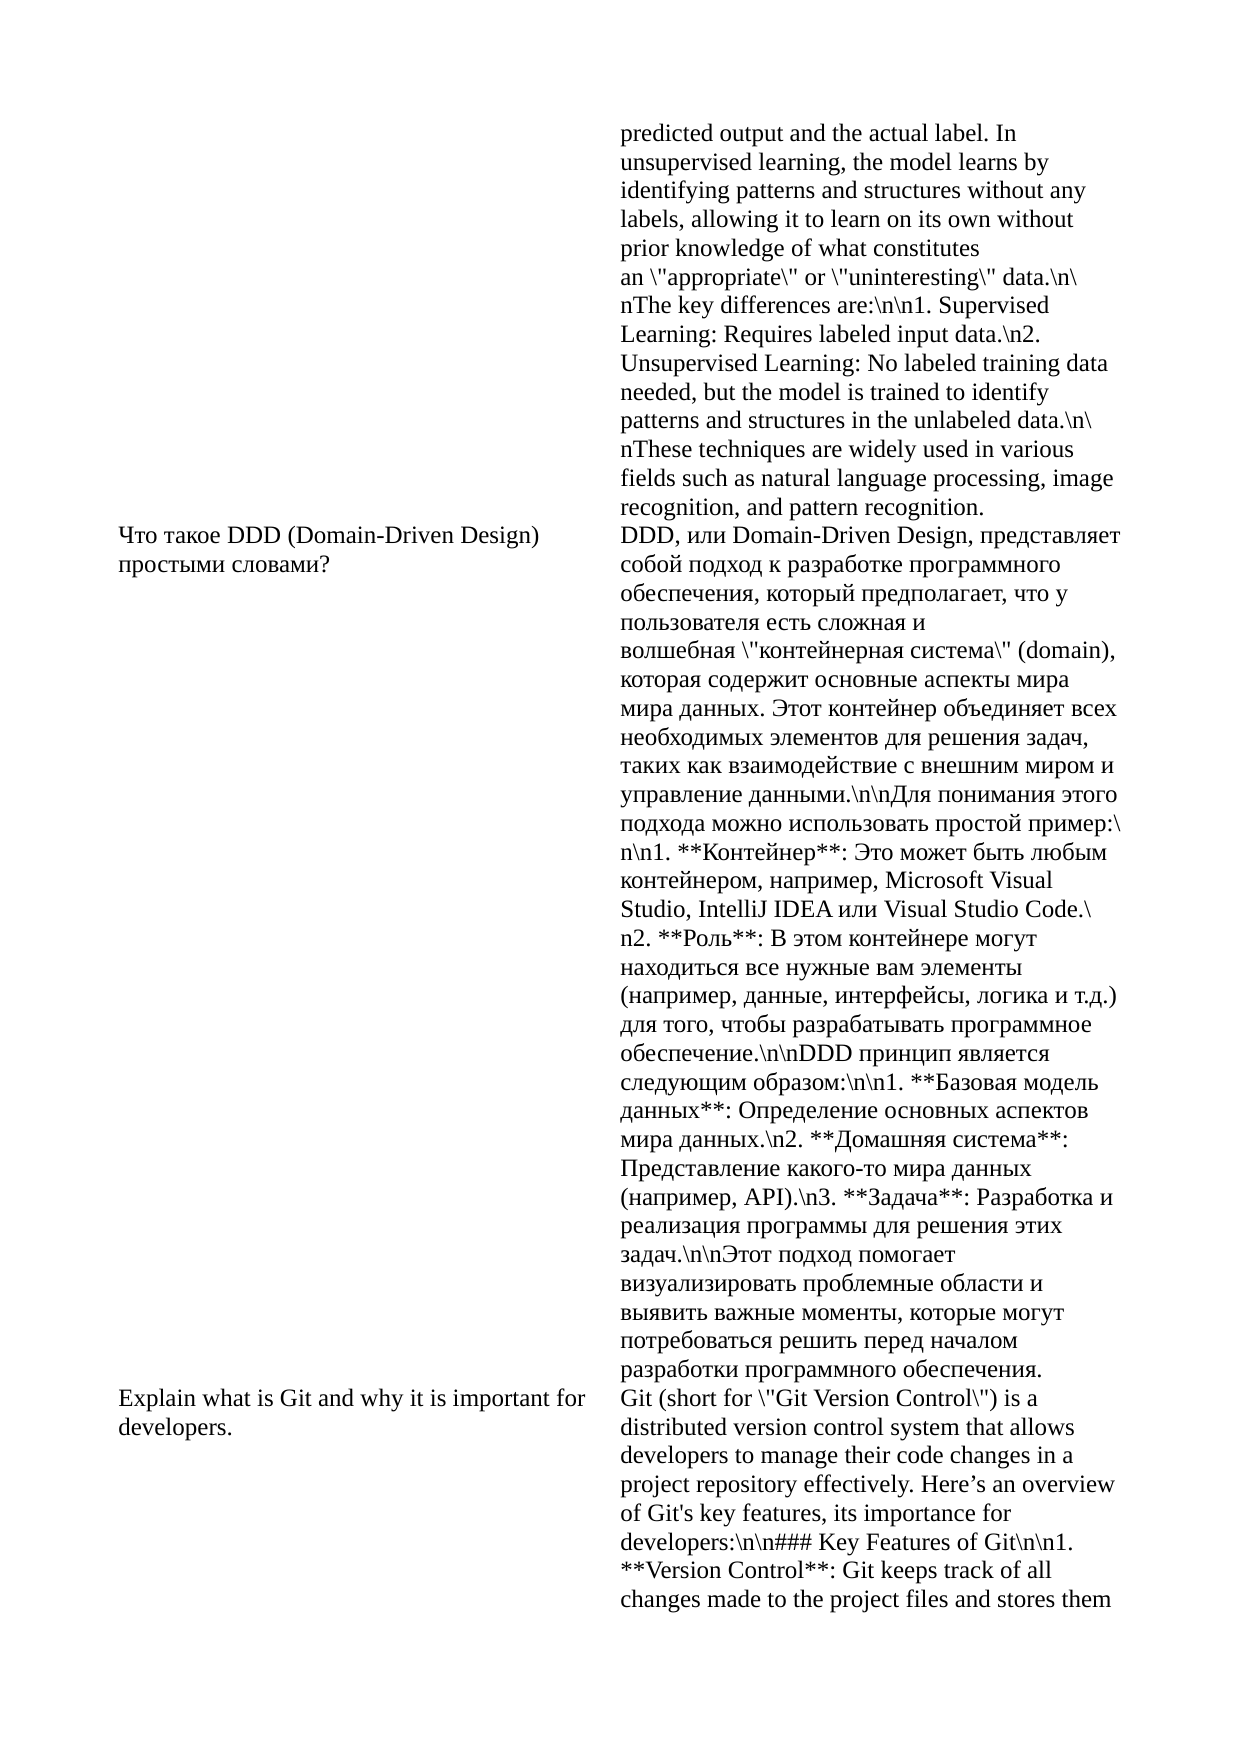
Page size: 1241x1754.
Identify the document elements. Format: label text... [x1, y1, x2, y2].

table_cell Git (short for \"Git Version Control\") is a distributed version control system that allows developers to manage their code changes in a project repository effectively. Here’s an overview of Git's key features, its importance for developers:\n\n### Key Features of Git\n\n1. **Version Control**: Git keeps track of all changes made to the project files and stores them [620, 1383, 1122, 1613]
table_cell Что такое DDD (Domain-Driven Design) простыми словами? [118, 521, 620, 1383]
table_cell predicted output and the actual label. In unsupervised learning, the model learns by identifying patterns and structures without any labels, allowing it to learn on its own without prior knowledge of what constitutes an \"appropriate\" or \"uninteresting\" data.\n\nThe key differences are:\n\n1. Supervised Learning: Requires labeled input data.\n2. Unsupervised Learning: No labeled training data needed, but the model is trained to identify patterns and structures in the unlabeled data.\n\nThese techniques are widely used in various fields such as natural language processing, image recognition, and pattern recognition. [620, 118, 1122, 521]
table_cell Explain what is Git and why it is important for developers. [118, 1383, 620, 1613]
table_cell [118, 118, 620, 521]
table_cell DDD, или Domain-Driven Design, представляет собой подход к разработке программного обеспечения, который предполагает, что у пользователя есть сложная и волшебная \"контейнерная система\" (domain), которая содержит основные аспекты мира мира данных. Этот контейнер объединяет всех необходимых элементов для решения задач, таких как взаимодействие с внешним миром и управление данными.\n\nДля понимания этого подхода можно использовать простой пример:\n\n1. **Контейнер**: Это может быть любым контейнером, например, Microsoft Visual Studio, IntelliJ IDEA или Visual Studio Code.\n2. **Роль**: В этом контейнере могут находиться все нужные вам элементы (например, данные, интерфейсы, логика и т.д.) для того, чтобы разрабатывать программное обеспечение.\n\nDDD принцип является следующим образом:\n\n1. **Базовая модель данных**: Определение основных аспектов мира данных.\n2. **Домашняя система**: Представление какого-то мира данных (например, API).\n3. **Задача**: Разработка и реализация программы для решения этих задач.\n\nЭтот подход помогает визуализировать проблемные области и выявить важные моменты, которые могут потребоваться решить перед началом разработки программного обеспечения. [620, 521, 1122, 1383]
